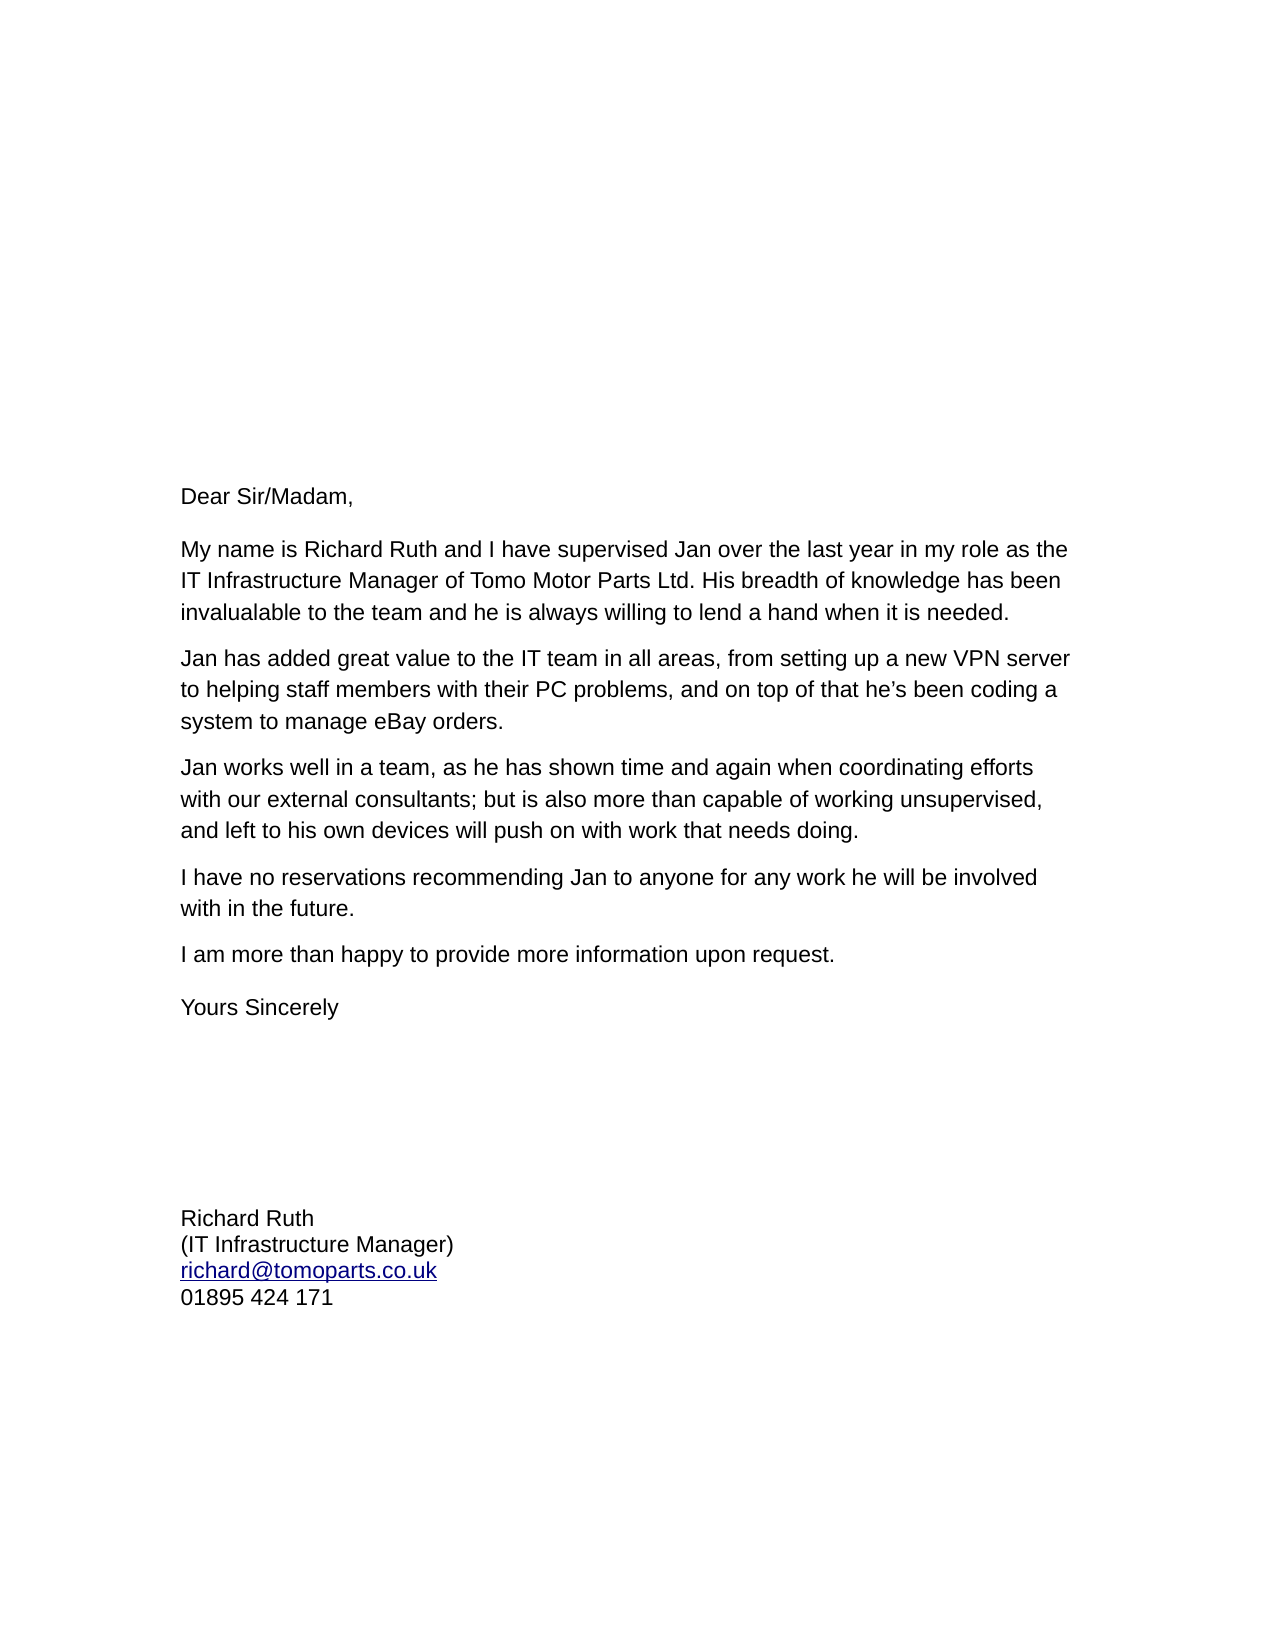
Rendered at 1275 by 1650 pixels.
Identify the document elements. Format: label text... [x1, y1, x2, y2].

text richard@tomoparts.co.uk [180, 1257, 1072, 1284]
text I have no reservations recommending Jan to anyone for any work he will be involved with in the future. [180, 863, 1072, 921]
text Richard Ruth [180, 1205, 1072, 1231]
text Yours Sincerely [180, 994, 1072, 1020]
text (IT Infrastructure Manager) [180, 1231, 1072, 1257]
text I am more than happy to provide more information upon request. [180, 941, 1066, 967]
text Dear Sir/Madam, [180, 483, 1072, 509]
text Jan works well in a team, as he has shown time and again when coordinating efforts with our external consultants; but is also more than capable of working unsupervised, and left to his own devices will push on with work that needs doing. [180, 754, 1072, 844]
text Jan has added great value to the IT team in all areas, from setting up a new VPN server to helping staff members with their PC problems, and on top of that he’s been coding a system to manage eBay orders. [180, 645, 1072, 734]
text 01895 424 171 [180, 1284, 1072, 1310]
text My name is Richard Ruth and I have supervised Jan over the last year in my role as the IT Infrastructure Manager of Tomo Motor Parts Ltd. His breadth of knowledge has been invalualable to the team and he is always willing to lend a hand when it is needed. [180, 536, 1072, 625]
